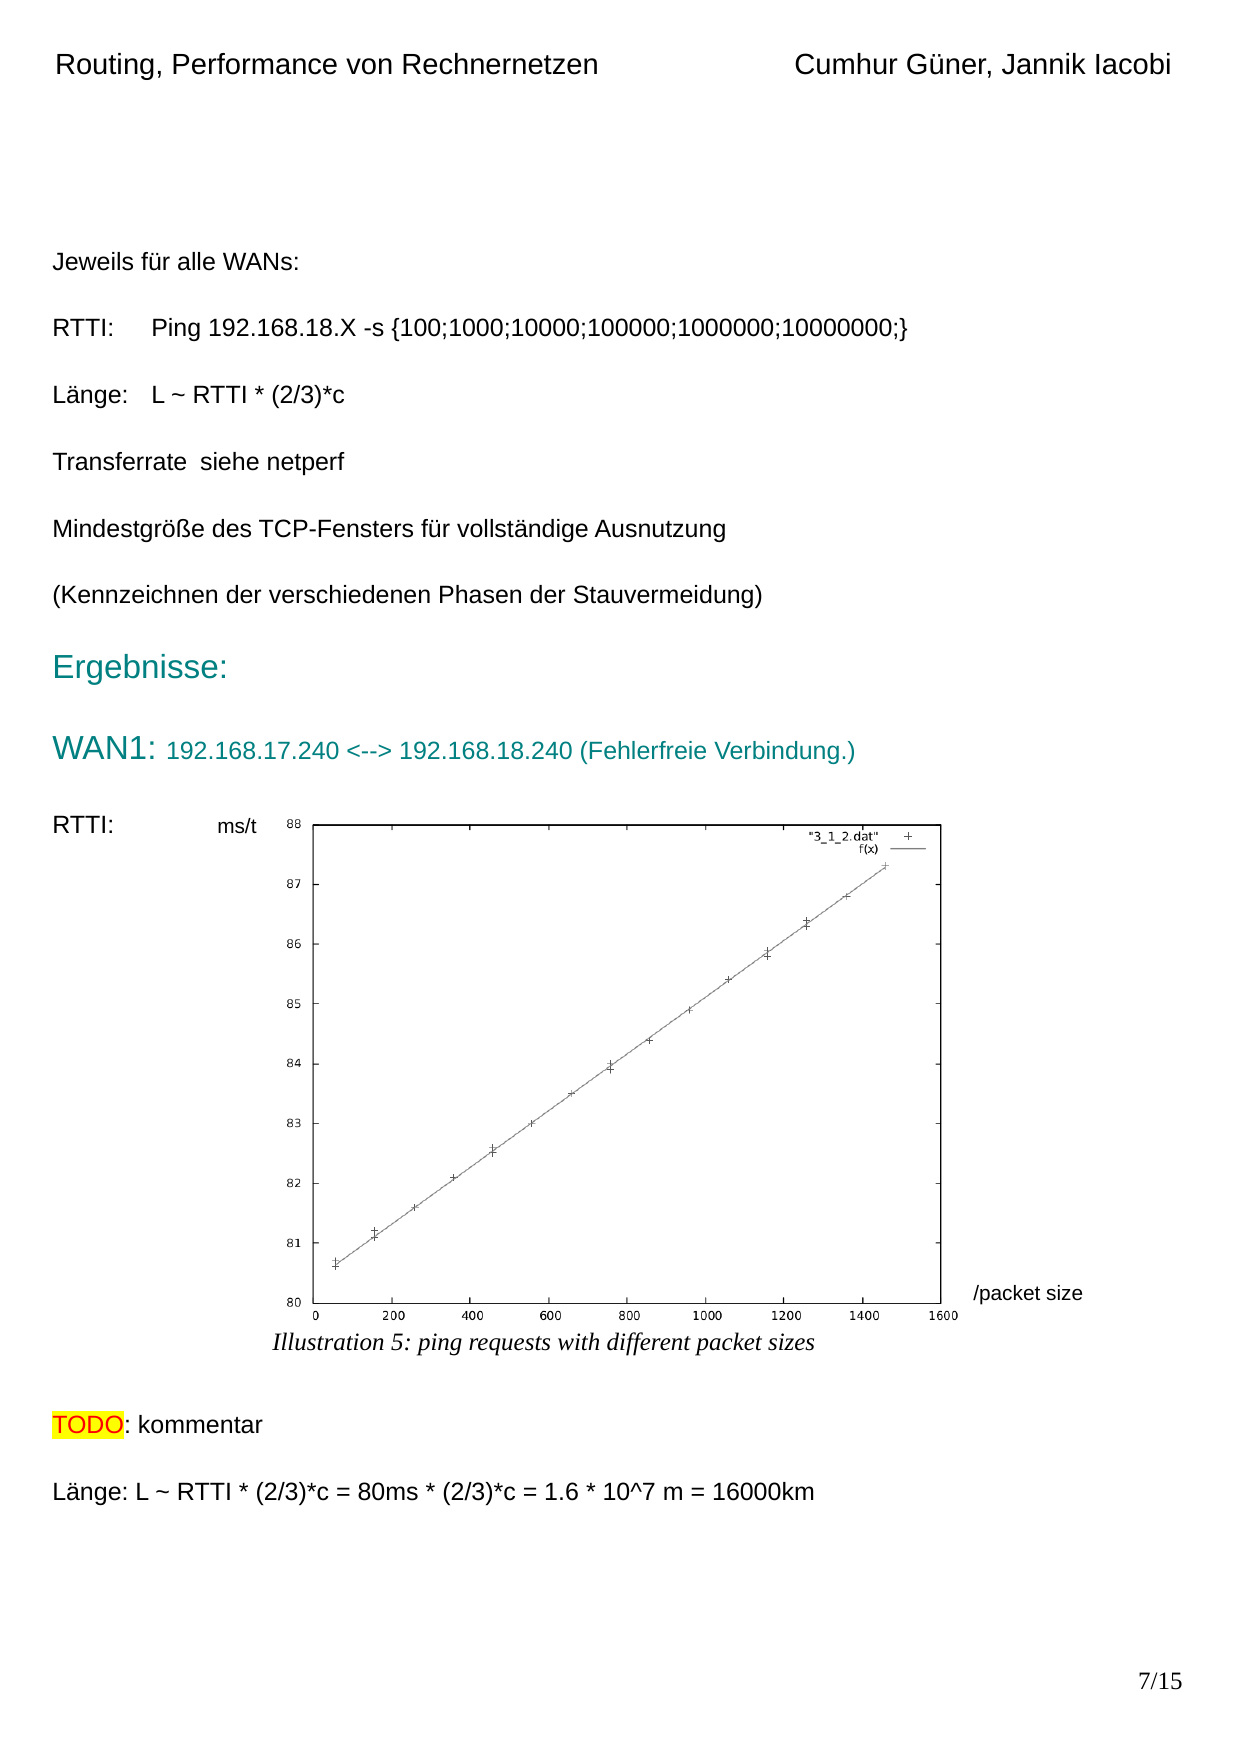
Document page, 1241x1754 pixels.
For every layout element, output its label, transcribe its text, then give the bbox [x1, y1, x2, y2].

text Mindestgröße des TCP-Fensters für vollständige Ausnutzung [52, 513, 1182, 542]
text Ergebnisse: [52, 647, 1182, 686]
text TODO: kommentar [52, 1411, 1182, 1439]
text Länge: L ~ RTTI * (2/3)*c [52, 380, 1182, 409]
text [963, 809, 1182, 838]
text [52, 1277, 272, 1306]
text RTTI: Ping 192.168.18.X -s {100;1000;10000;100000;1000000;10000000;} [52, 313, 1182, 342]
text RTTI: ms/t [52, 809, 272, 838]
text WAN1: 192.168.17.240 <--> 192.168.18.240 (Fehlerfreie Verbindung.) [52, 728, 1182, 767]
picture [272, 809, 963, 1328]
text Illustration 5: ping requests with different packet sizes [272, 1328, 962, 1356]
text /packet size [963, 1277, 1182, 1306]
text Länge: L ~ RTTI * (2/3)*c = 80ms * (2/3)*c = 1.6 * 10^7 m = 16000km [52, 1477, 1182, 1506]
text (Kennzeichnen der verschiedenen Phasen der Stauvermeidung) [52, 580, 1182, 609]
text Jeweils für alle WANs: [52, 246, 1182, 275]
text Transferrate siehe netperf [52, 447, 1182, 476]
